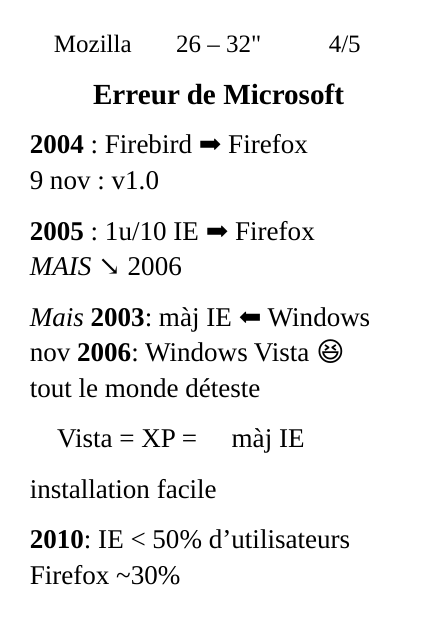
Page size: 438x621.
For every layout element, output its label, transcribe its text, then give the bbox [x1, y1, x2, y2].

text 2004 : Firebird ➡️ Firefox 9 nov : v1.0 🎉 [29, 128, 407, 195]
table_header 4/5 [281, 30, 407, 62]
text 2010: IE < 50% d’utilisateurs Firefox ~30% [29, 523, 407, 590]
table_header Mozilla [30, 30, 155, 62]
subtitle Erreur de Microsoft [29, 77, 407, 111]
text ❌ Vista = XP = ❌ màj IE 🤷 [29, 422, 407, 453]
table_header 26 – 32" [155, 30, 281, 62]
text Mais 2003: màj IE ⬅️ Windows nov 2006: Windows Vista 😆 tout le monde déteste [29, 301, 407, 403]
text 2005 : 1u/10 IE ➡️ Firefox MAIS ↘️ 2006 [29, 214, 407, 281]
text installation facile [29, 473, 407, 504]
